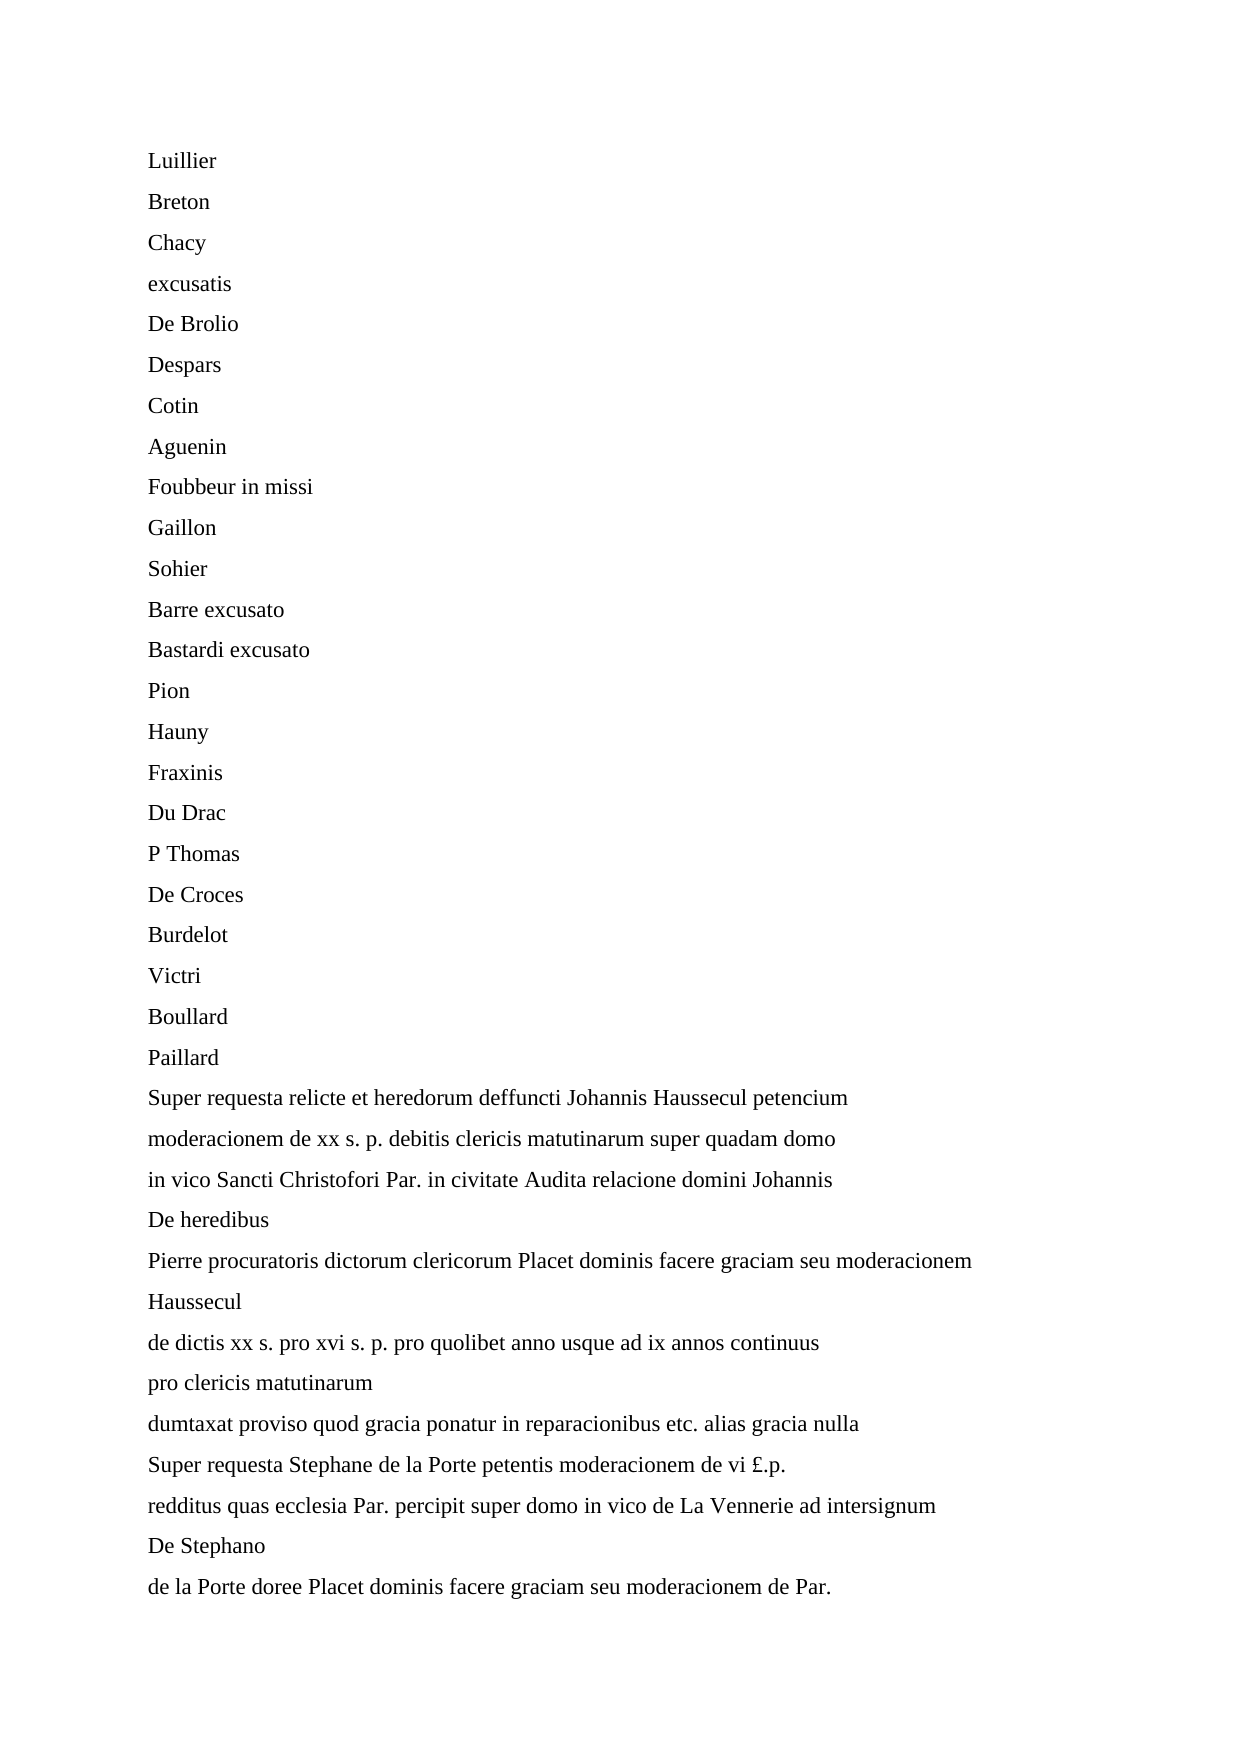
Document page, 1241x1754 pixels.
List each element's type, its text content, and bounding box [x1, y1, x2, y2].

text Pion [148, 677, 1093, 703]
text redditus quas ecclesia Par. percipit super domo in vico de La Vennerie ad intersignum [148, 1492, 1093, 1518]
text De Brolio [148, 311, 1093, 337]
text Gaillon [148, 514, 1093, 541]
text Super requesta relicte et heredorum deffuncti Johannis Haussecul petencium [148, 1084, 1093, 1111]
text Breton [148, 188, 1093, 215]
text P Thomas [148, 840, 1093, 866]
text Boullard [148, 1003, 1093, 1029]
text Burdelot [148, 921, 1093, 948]
text Luillier [148, 148, 1093, 174]
text Chacy [148, 229, 1093, 255]
text Victri [148, 962, 1093, 988]
text Fraxinis [148, 758, 1093, 785]
text Haussecul [148, 1288, 1093, 1314]
text Sohier [148, 555, 1093, 581]
text moderacionem de xx s. p. debitis clericis matutinarum super quadam domo [148, 1125, 1093, 1151]
text dumtaxat proviso quod gracia ponatur in reparacionibus etc. alias gracia nulla [148, 1410, 1093, 1437]
text Paillard [148, 1044, 1093, 1070]
text De Stephano [148, 1532, 1093, 1559]
text pro clericis matutinarum [148, 1369, 1093, 1396]
text in vico Sancti Christofori Par. in civitate Audita relacione domini Johannis [148, 1166, 1093, 1192]
text Hauny [148, 718, 1093, 744]
text Barre excusato [148, 596, 1093, 622]
text Bastardi excusato [148, 636, 1093, 663]
text Foubbeur in missi [148, 473, 1093, 500]
text Aguenin [148, 433, 1093, 459]
text Despars [148, 351, 1093, 378]
text excusatis [148, 270, 1093, 296]
text Cotin [148, 392, 1093, 418]
text De Croces [148, 881, 1093, 907]
text Super requesta Stephane de la Porte petentis moderacionem de vi £.p. [148, 1451, 1093, 1477]
text de dictis xx s. pro xvi s. p. pro quolibet anno usque ad ix annos continuus [148, 1329, 1093, 1355]
text De heredibus [148, 1207, 1093, 1233]
text Du Drac [148, 799, 1093, 826]
text Pierre procuratoris dictorum clericorum Placet dominis facere graciam seu moderacionem [148, 1247, 1093, 1274]
text de la Porte doree Placet dominis facere graciam seu moderacionem de Par. [148, 1573, 1093, 1599]
